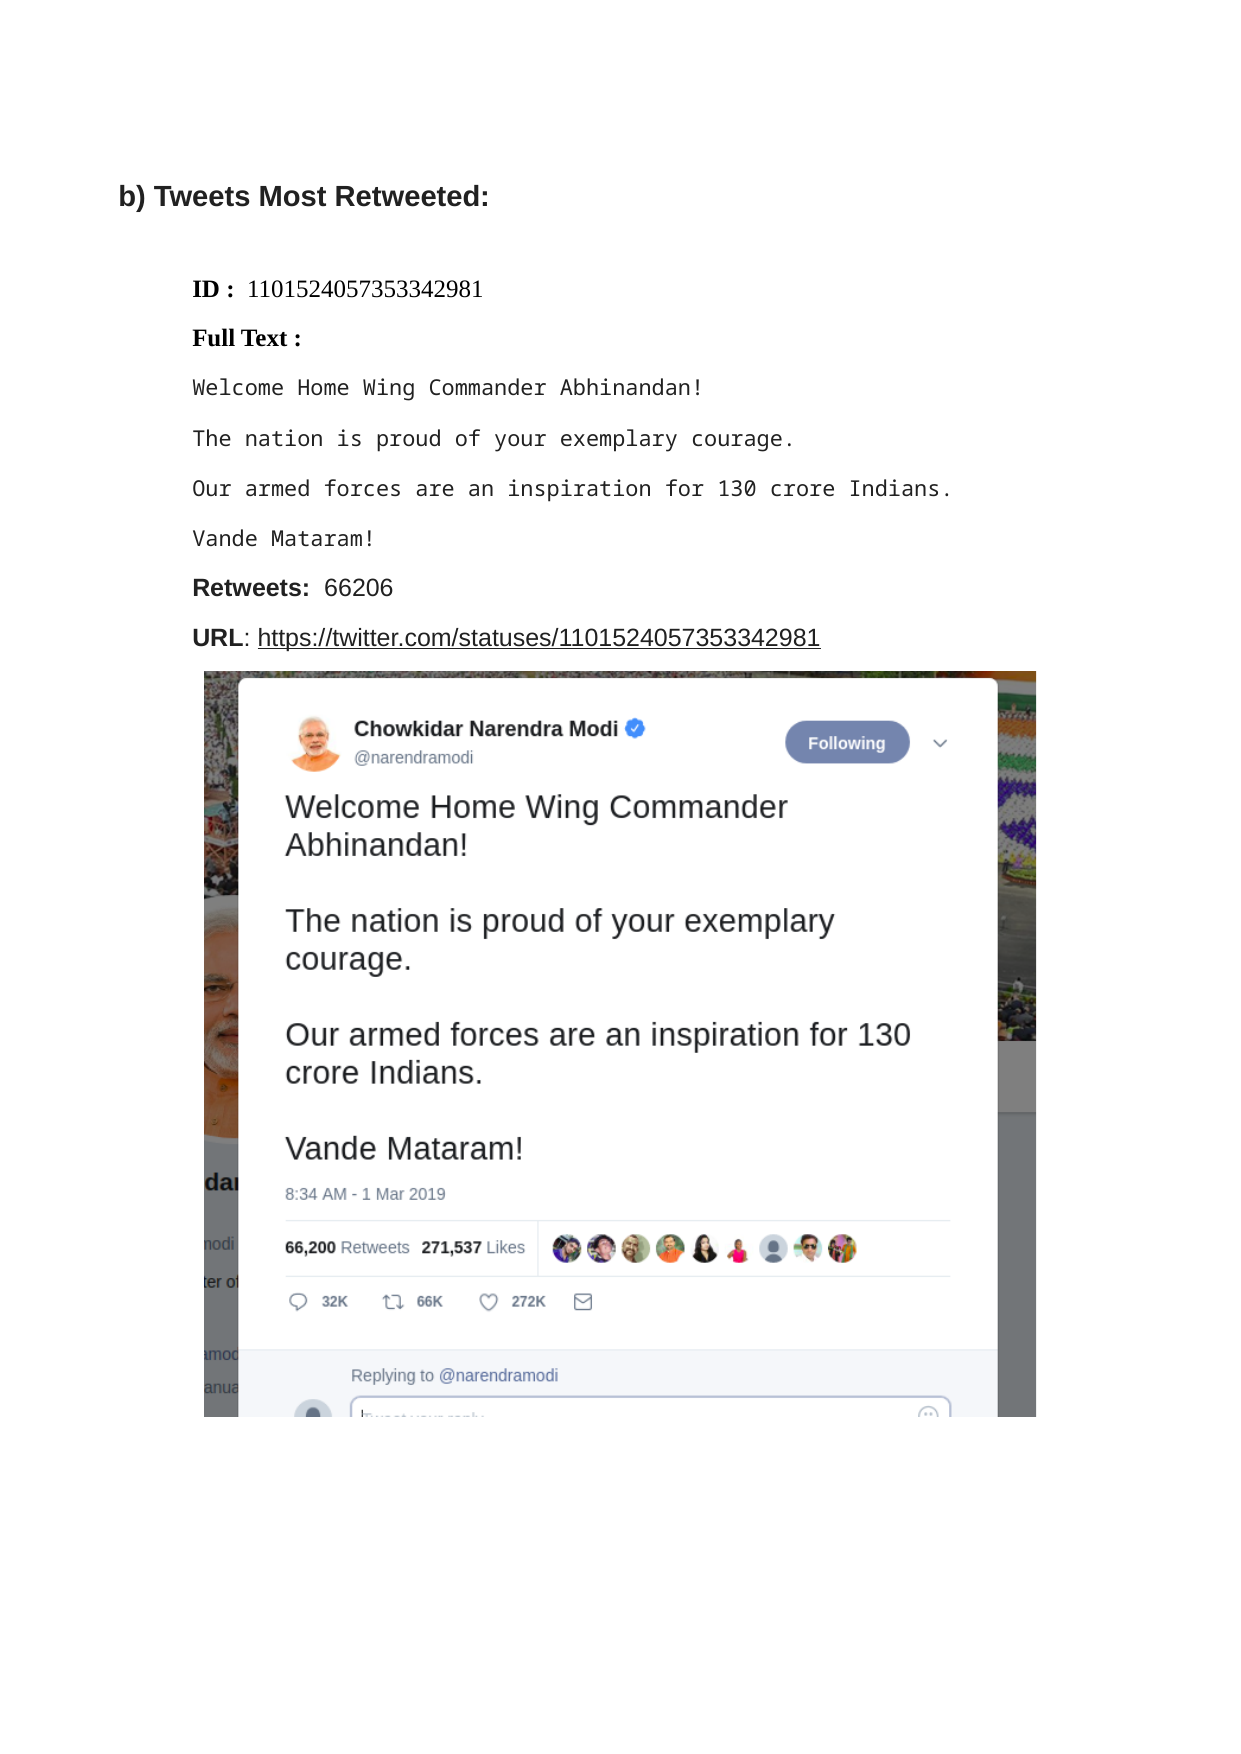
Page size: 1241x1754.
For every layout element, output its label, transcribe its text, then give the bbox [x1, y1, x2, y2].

subtitle b) Tweets Most Retweeted: [118, 179, 1122, 212]
text URL: https://twitter.com/statuses/1101524057353342981 [118, 623, 1122, 651]
text Retweets: 66206 [118, 573, 1122, 602]
text ID : 1101524057353342981 [118, 274, 1122, 303]
text Full Text : [118, 323, 1122, 352]
text The nation is proud of your exemplary courage. [118, 422, 1122, 452]
text Welcome Home Wing Commander Abhinandan! [118, 372, 1122, 402]
text Our armed forces are an inspiration for 130 crore Indians. [118, 473, 1122, 503]
text Vande Mataram! [118, 523, 1122, 553]
picture [204, 671, 1037, 1417]
